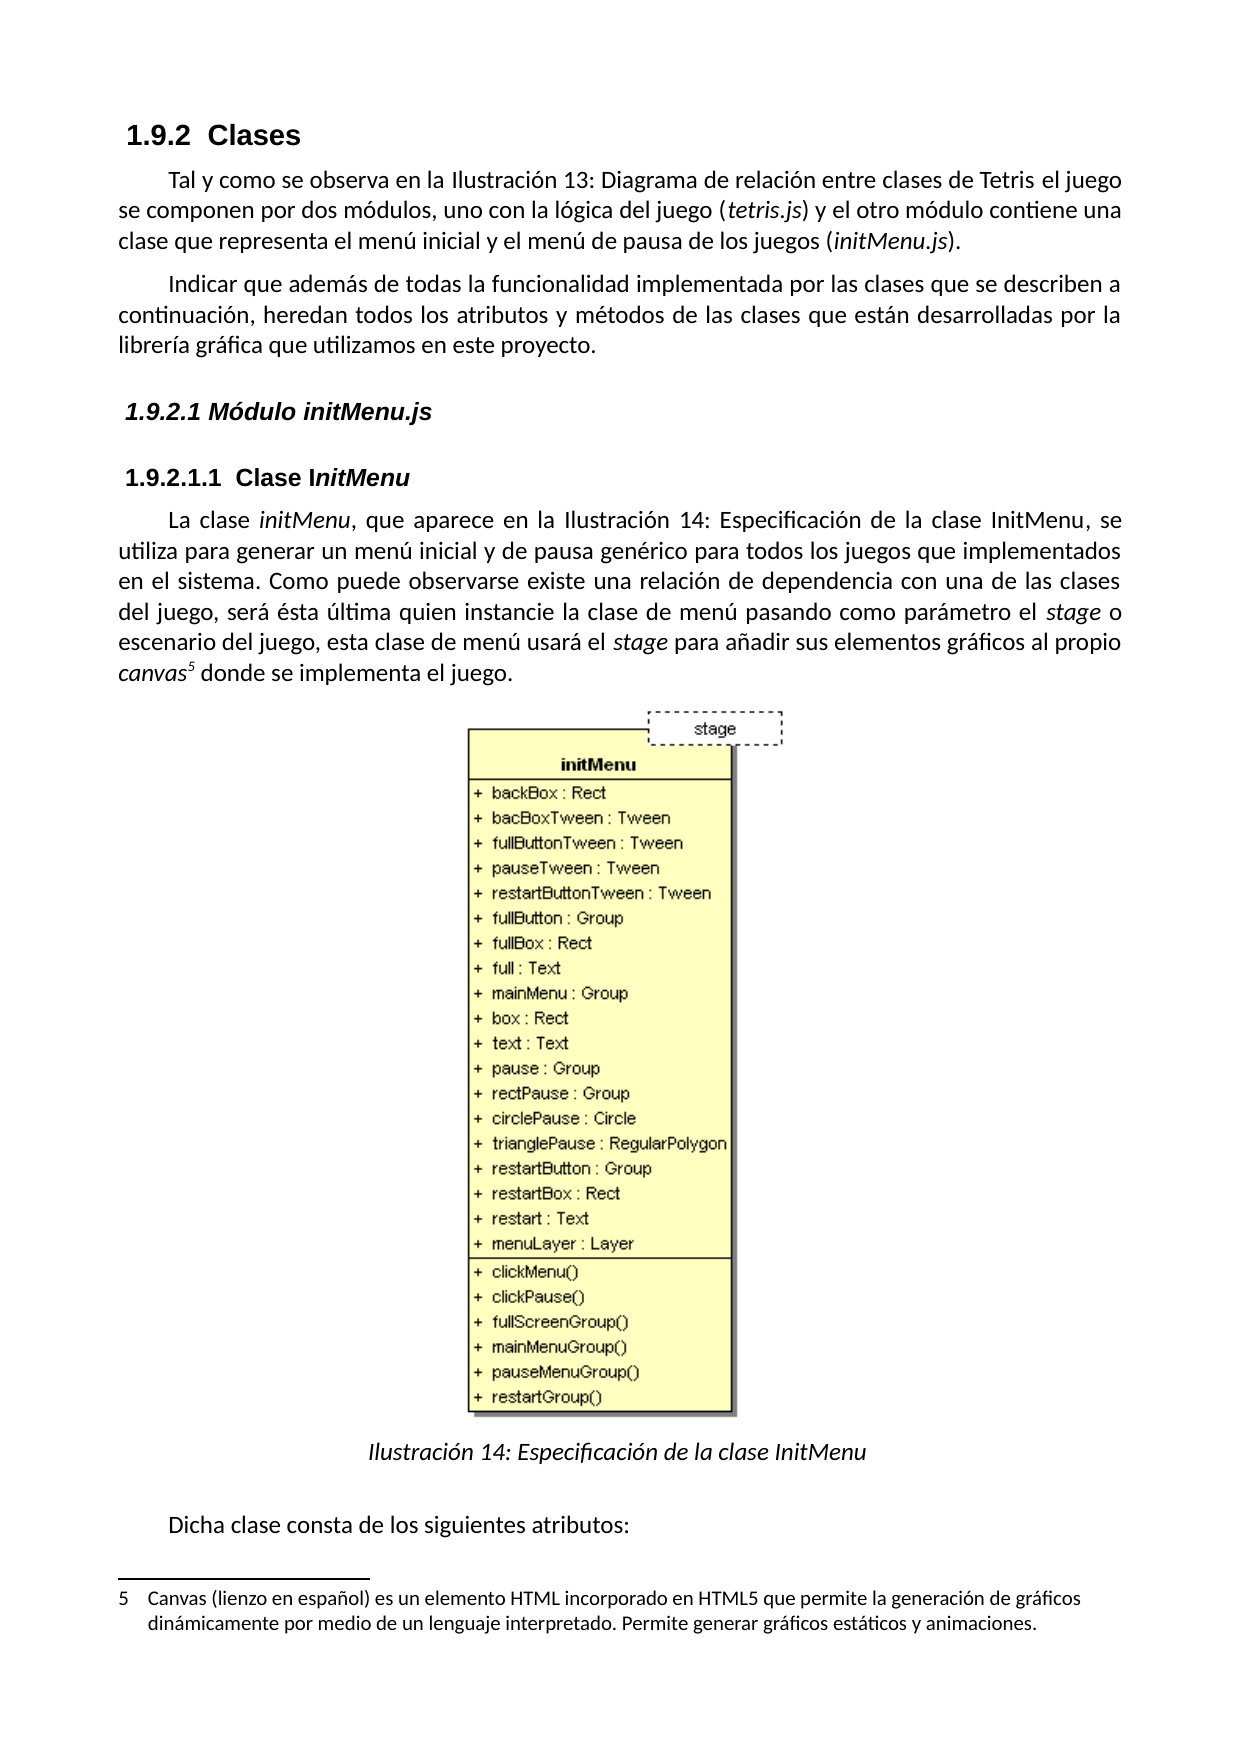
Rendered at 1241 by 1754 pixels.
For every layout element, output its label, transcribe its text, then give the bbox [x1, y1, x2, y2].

text Dicha clase consta de los siguientes atributos: [118, 1509, 1122, 1540]
subtitle Módulo initMenu.js [118, 397, 1122, 426]
text Indicar que además de todas la funcionalidad implementada por las clases que se describen a continuación, heredan todos los atributos y métodos de las clases que están desarrolladas por la librería gráfica que utilizamos en este proyecto. [118, 268, 1122, 360]
text Ilustración 14: Especificación de la clase InitMenu [368, 712, 872, 1466]
picture [440, 700, 800, 1436]
subtitle Clase InitMenu [118, 463, 1122, 492]
text Tal y como se observa en la Ilustración 13: Diagrama de relación entre clases de Tetris el juego se componen por dos módulos, uno con la lógica del juego (tetris.js) y el otro módulo contiene una clase que representa el menú inicial y el menú de pausa de los juegos (initMenu.js). [118, 164, 1122, 256]
text Canvas (lienzo en español) es un elemento HTML incorporado en HTML5 que permite la generación de gráficos dinámicamente por medio de un lenguaje interpretado. Permite generar gráficos estáticos y animaciones. [118, 1585, 1122, 1636]
text La clase initMenu, que aparece en la Ilustración 14: Especificación de la clase InitMenu, se utiliza para generar un menú inicial y de pausa genérico para todos los juegos que implementados en el sistema. Como puede observarse existe una relación de dependencia con una de las clases del juego, será ésta última quien instancie la clase de menú pasando como parámetro el stage o escenario del juego, esta clase de menú usará el stage para añadir sus elementos gráficos al propio canvas donde se implementa el juego. [118, 504, 1122, 687]
subtitle Clases [118, 118, 1122, 152]
